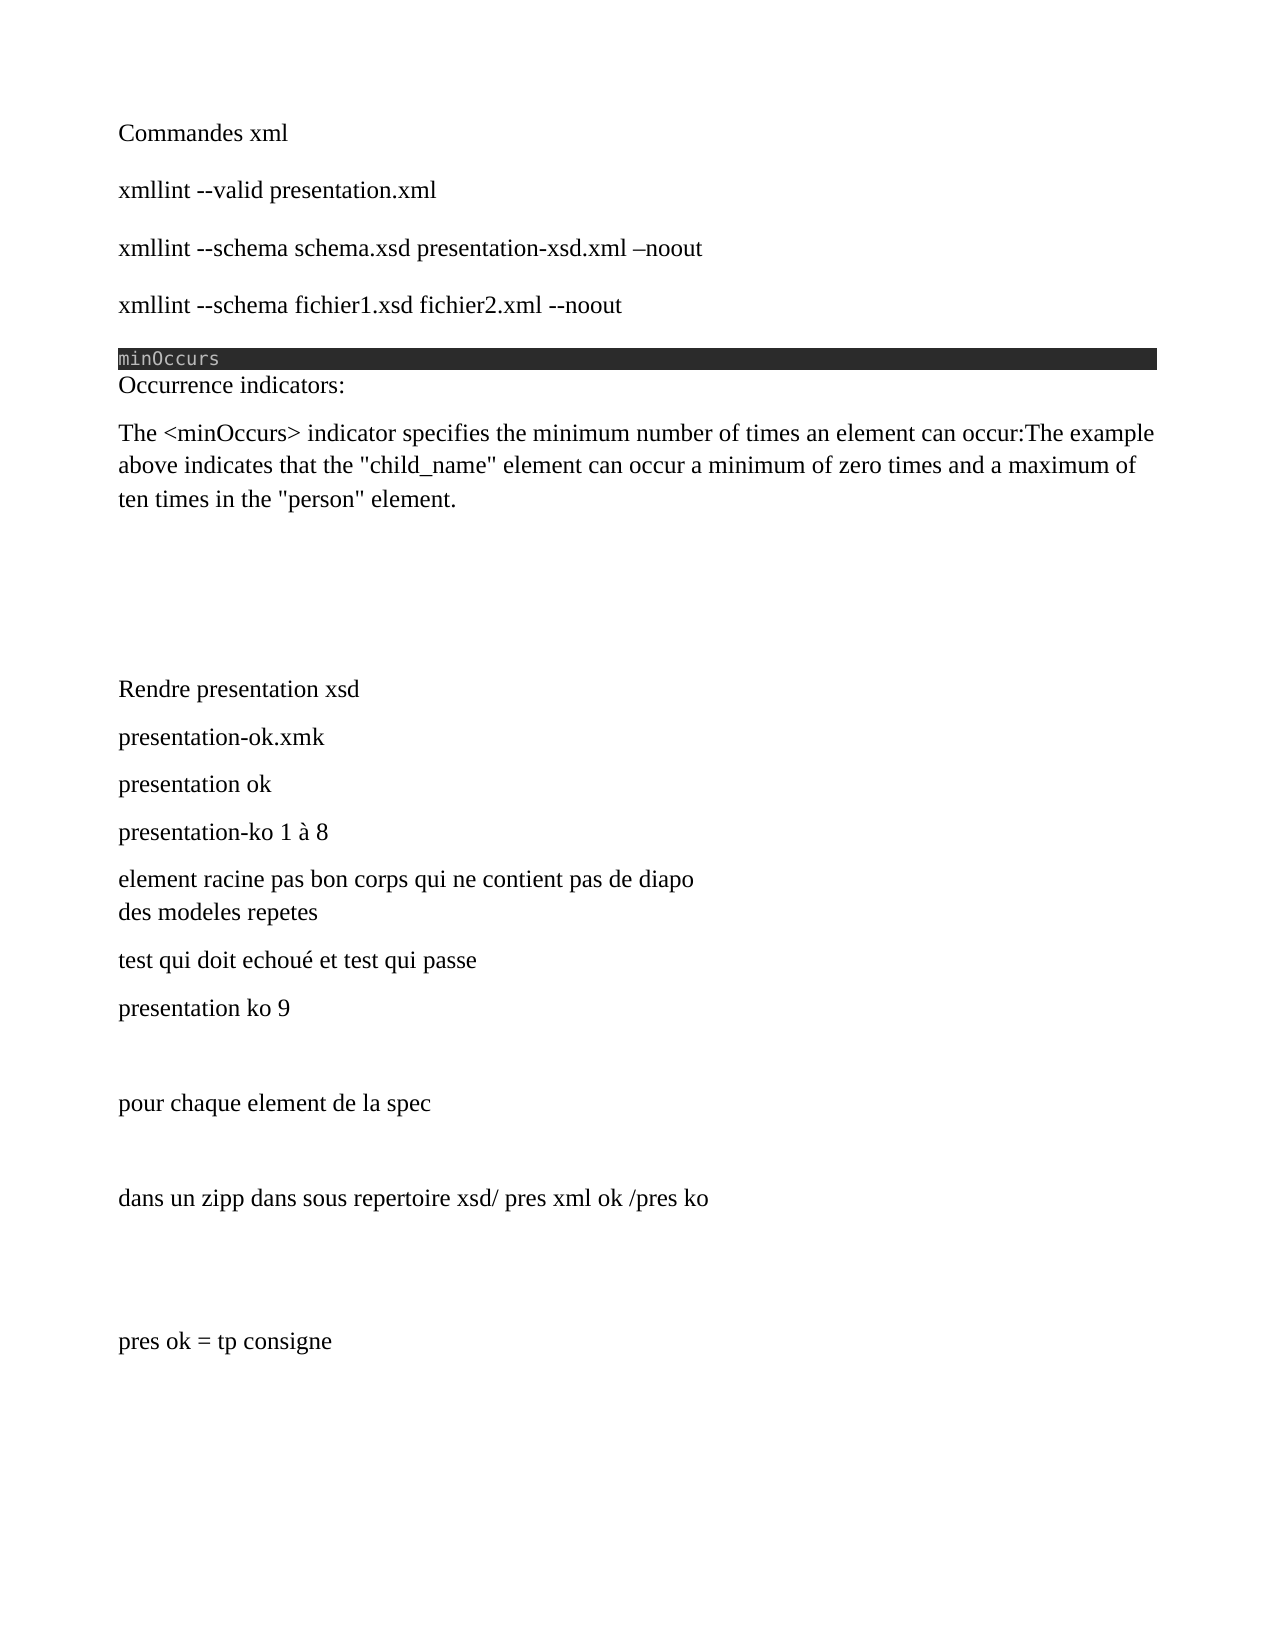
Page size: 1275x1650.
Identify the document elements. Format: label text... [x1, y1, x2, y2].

text Occurrence indicators: [118, 370, 1157, 399]
text presentation-ko 1 à 8 [118, 817, 1157, 846]
text The <minOccurs> indicator specifies the minimum number of times an element can occur:The example above indicates that the "child_name" element can occur a minimum of zero times and a maximum of ten times in the "person" element. [118, 418, 1157, 512]
text pour chaque element de la spec [118, 1088, 1157, 1117]
text Rendre presentation xsd [118, 674, 1157, 703]
text minOccurs [118, 348, 1157, 370]
text presentation-ok.xmk [118, 722, 1157, 750]
text presentation ok [118, 769, 1157, 798]
text presentation ko 9 [118, 993, 1157, 1021]
text dans un zipp dans sous repertoire xsd/ pres xml ok /pres ko [118, 1183, 1157, 1212]
text Commandes xml [118, 118, 1157, 147]
text pres ok = tp consigne [118, 1326, 1157, 1355]
text xmllint --valid presentation.xml [118, 176, 1157, 204]
text element racine pas bon corps qui ne contient pas de diapo des modeles repetes [118, 864, 1157, 926]
text xmllint --schema fichier1.xsd fichier2.xml --noout [118, 291, 1157, 319]
text xmllint --schema schema.xsd presentation-xsd.xml –noout [118, 233, 1157, 262]
text test qui doit echoué et test qui passe [118, 945, 1157, 974]
